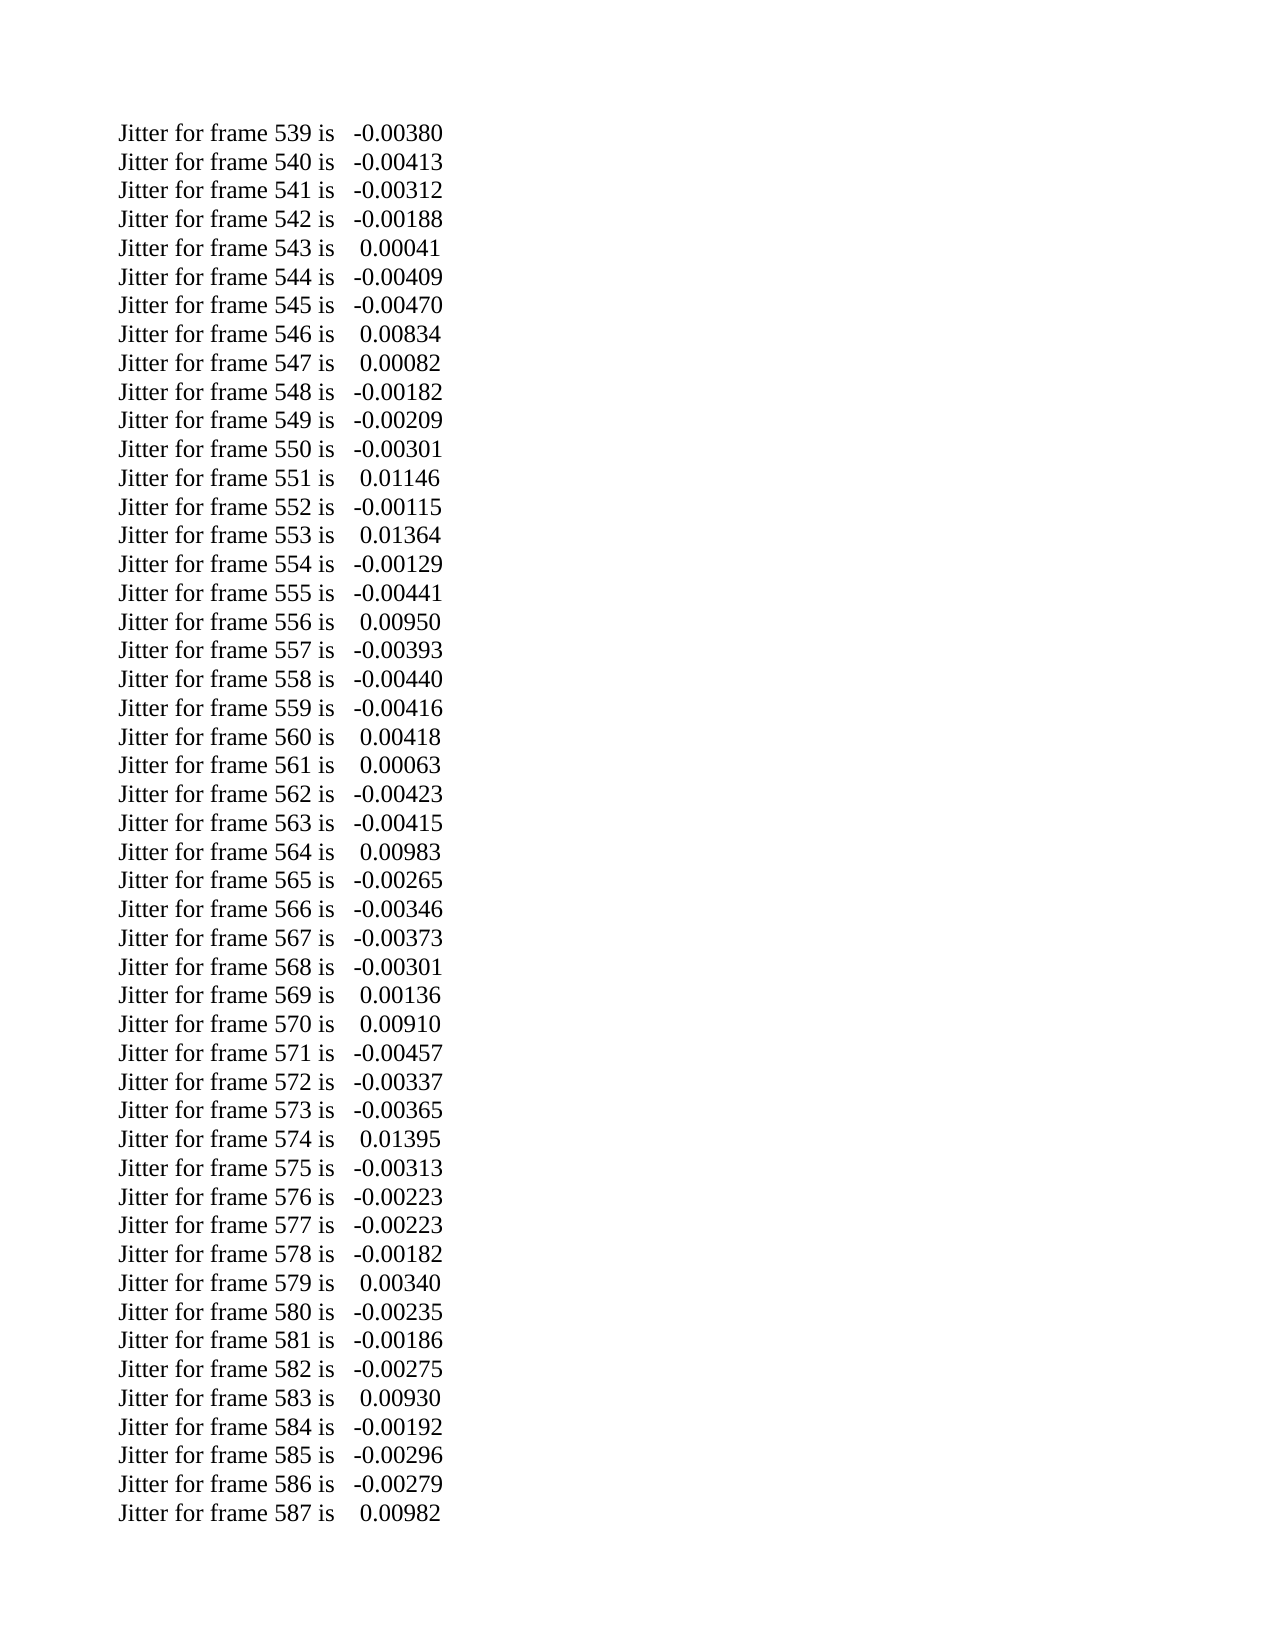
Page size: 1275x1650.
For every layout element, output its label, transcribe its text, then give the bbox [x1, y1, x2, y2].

text Jitter for frame 576 is -0.00223 [118, 1182, 1157, 1211]
text Jitter for frame 572 is -0.00337 [118, 1067, 1157, 1096]
text Jitter for frame 569 is 0.00136 [118, 981, 1157, 1009]
text Jitter for frame 541 is -0.00312 [118, 176, 1157, 204]
text Jitter for frame 553 is 0.01364 [118, 521, 1157, 549]
text Jitter for frame 575 is -0.00313 [118, 1153, 1157, 1182]
text Jitter for frame 556 is 0.00950 [118, 607, 1157, 636]
text Jitter for frame 562 is -0.00423 [118, 779, 1157, 808]
text Jitter for frame 586 is -0.00279 [118, 1469, 1157, 1498]
text Jitter for frame 566 is -0.00346 [118, 894, 1157, 923]
text Jitter for frame 563 is -0.00415 [118, 808, 1157, 837]
text Jitter for frame 585 is -0.00296 [118, 1441, 1157, 1469]
text Jitter for frame 587 is 0.00982 [118, 1498, 1157, 1527]
text Jitter for frame 567 is -0.00373 [118, 923, 1157, 952]
text Jitter for frame 557 is -0.00393 [118, 636, 1157, 664]
text Jitter for frame 544 is -0.00409 [118, 262, 1157, 291]
text Jitter for frame 542 is -0.00188 [118, 204, 1157, 233]
text Jitter for frame 564 is 0.00983 [118, 837, 1157, 866]
text Jitter for frame 565 is -0.00265 [118, 866, 1157, 894]
text Jitter for frame 549 is -0.00209 [118, 406, 1157, 434]
text Jitter for frame 583 is 0.00930 [118, 1383, 1157, 1412]
text Jitter for frame 568 is -0.00301 [118, 952, 1157, 981]
text Jitter for frame 550 is -0.00301 [118, 434, 1157, 463]
text Jitter for frame 560 is 0.00418 [118, 722, 1157, 751]
text Jitter for frame 539 is -0.00380 [118, 118, 1157, 147]
text Jitter for frame 540 is -0.00413 [118, 147, 1157, 176]
text Jitter for frame 584 is -0.00192 [118, 1412, 1157, 1441]
text Jitter for frame 561 is 0.00063 [118, 751, 1157, 779]
text Jitter for frame 543 is 0.00041 [118, 233, 1157, 262]
text Jitter for frame 579 is 0.00340 [118, 1268, 1157, 1297]
text Jitter for frame 578 is -0.00182 [118, 1239, 1157, 1268]
text Jitter for frame 574 is 0.01395 [118, 1124, 1157, 1153]
text Jitter for frame 547 is 0.00082 [118, 348, 1157, 377]
text Jitter for frame 546 is 0.00834 [118, 319, 1157, 348]
text Jitter for frame 545 is -0.00470 [118, 291, 1157, 319]
text Jitter for frame 571 is -0.00457 [118, 1038, 1157, 1067]
text Jitter for frame 582 is -0.00275 [118, 1354, 1157, 1383]
text Jitter for frame 580 is -0.00235 [118, 1297, 1157, 1326]
text Jitter for frame 554 is -0.00129 [118, 549, 1157, 578]
text Jitter for frame 581 is -0.00186 [118, 1326, 1157, 1354]
text Jitter for frame 551 is 0.01146 [118, 463, 1157, 492]
text Jitter for frame 548 is -0.00182 [118, 377, 1157, 406]
text Jitter for frame 552 is -0.00115 [118, 492, 1157, 521]
text Jitter for frame 573 is -0.00365 [118, 1096, 1157, 1124]
text Jitter for frame 558 is -0.00440 [118, 664, 1157, 693]
text Jitter for frame 559 is -0.00416 [118, 693, 1157, 722]
text Jitter for frame 577 is -0.00223 [118, 1211, 1157, 1239]
text Jitter for frame 555 is -0.00441 [118, 578, 1157, 607]
text Jitter for frame 570 is 0.00910 [118, 1009, 1157, 1038]
